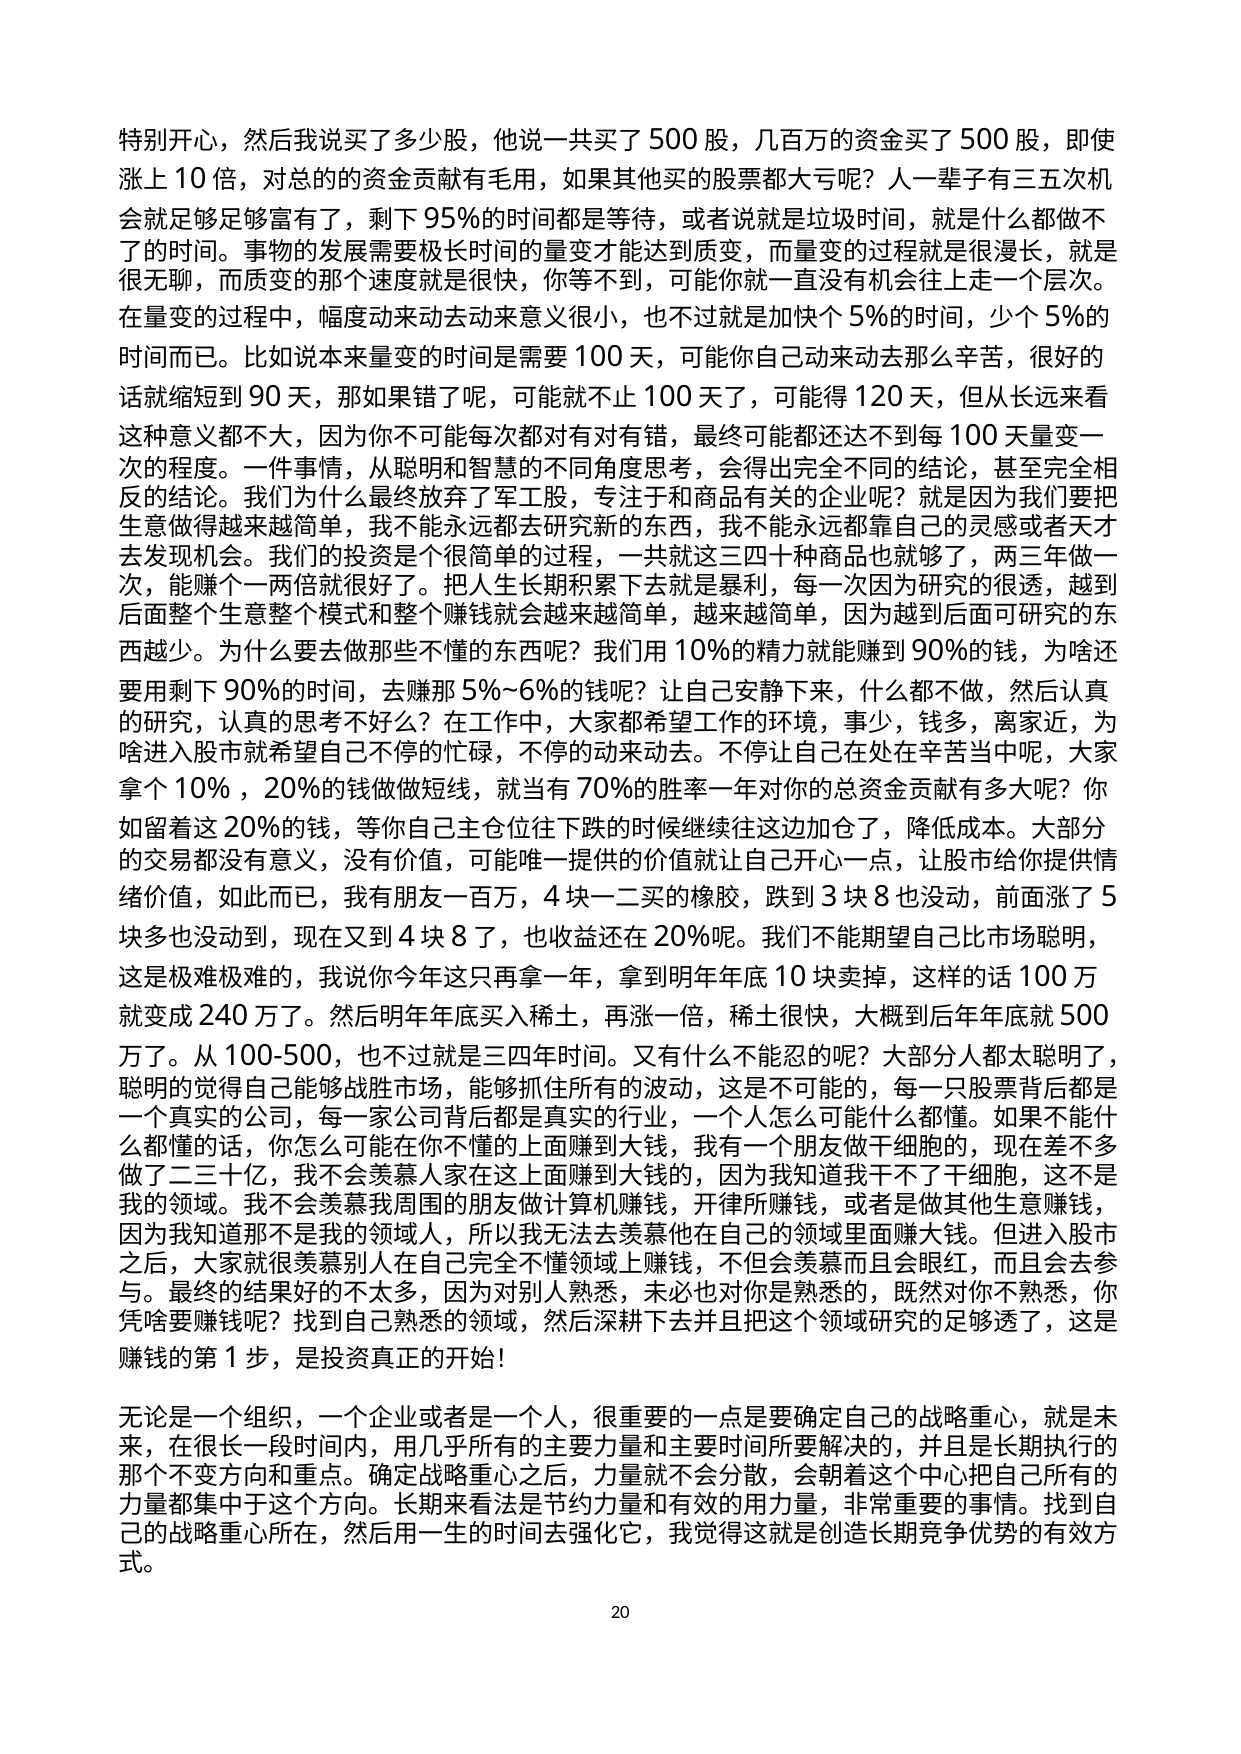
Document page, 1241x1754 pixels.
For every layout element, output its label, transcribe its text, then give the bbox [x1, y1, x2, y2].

text 如果一只股票你不敢满仓买的话，最好一股都不要买，没有意义。买个10%， 20%的仓位就是翻一倍，两倍对自己的资金有多大贡献呢？更何况大部分人可能买个10%的仓位，涨个20%，不就卖了吗？对整个资金的贡献率2%，意义何在？很多人一年买很多只股票，当时会感觉有股票涨跌比较开心，买的多当然会有很多股票涨停了。但回头看看，对自己的资金有什么帮助呢？我们来市场是赚钱的，不是为了证明自己比市场聪明，或者自己有多么正确的。去年我跟一个朋友聊天，他买了360，去年炒AI的时候涨了好几倍，然后他说他特别开心，然后我说买了多少股，他说一共买了500股，几百万的资金买了500股，即使涨上10倍，对总的的资金贡献有毛用，如果其他买的股票都大亏呢？人一辈子有三五次机会就足够足够富有了，剩下95%的时间都是等待，或者说就是垃圾时间，就是什么都做不了的时间。事物的发展需要极长时间的量变才能达到质变，而量变的过程就是很漫长，就是很无聊，而质变的那个速度就是很快，你等不到，可能你就一直没有机会往上走一个层次。在量变的过程中，幅度动来动去动来意义很小，也不过就是加快个5%的时间，少个5%的时间而已。比如说本来量变的时间是需要100天，可能你自己动来动去那么辛苦，很好的话就缩短到90天，那如果错了呢，可能就不止100天了，可能得120天，但从长远来看这种意义都不大，因为你不可能每次都对有对有错，最终可能都还达不到每100天量变一次的程度。一件事情，从聪明和智慧的不同角度思考，会得出完全不同的结论，甚至完全相反的结论。我们为什么最终放弃了军工股，专注于和商品有关的企业呢？就是因为我们要把生意做得越来越简单，我不能永远都去研究新的东西，我不能永远都靠自己的灵感或者天才去发现机会。我们的投资是个很简单的过程，一共就这三四十种商品也就够了，两三年做一次，能赚个一两倍就很好了。把人生长期积累下去就是暴利，每一次因为研究的很透，越到后面整个生意整个模式和整个赚钱就会越来越简单，越来越简单，因为越到后面可研究的东西越少。为什么要去做那些不懂的东西呢？我们用10%的精力就能赚到90%的钱，为啥还要用剩下90%的时间，去赚那5%~6%的钱呢？让自己安静下来，什么都不做，然后认真的研究，认真的思考不好么？在工作中，大家都希望工作的环境，事少，钱多，离家近，为啥进入股市就希望自己不停的忙碌，不停的动来动去。不停让自己在处在辛苦当中呢，大家拿个10% ，20%的钱做做短线，就当有70%的胜率一年对你的总资金贡献有多大呢？你如留着这20%的钱，等你自己主仓位往下跌的时候继续往这边加仓了，降低成本。大部分的交易都没有意义，没有价值，可能唯一提供的价值就让自己开心一点，让股市给你提供情绪价值，如此而已，我有朋友一百万，4块一二买的橡胶，跌到3块8也没动，前面涨了5块多也没动到，现在又到4块8了，也收益还在20%呢。我们不能期望自己比市场聪明，这是极难极难的，我说你今年这只再拿一年，拿到明年年底10块卖掉，这样的话100万就变成240万了。然后明年年底买入稀土，再涨一倍，稀土很快，大概到后年年底就500万了。从100-500，也不过就是三四年时间。又有什么不能忍的呢？大部分人都太聪明了，聪明的觉得自己能够战胜市场，能够抓住所有的波动，这是不可能的，每一只股票背后都是一个真实的公司，每一家公司背后都是真实的行业，一个人怎么可能什么都懂。如果不能什么都懂的话，你怎么可能在你不懂的上面赚到大钱，我有一个朋友做干细胞的，现在差不多做了二三十亿，我不会羡慕人家在这上面赚到大钱的，因为我知道我干不了干细胞，这不是我的领域。我不会羡慕我周围的朋友做计算机赚钱，开律所赚钱，或者是做其他生意赚钱，因为我知道那不是我的领域人，所以我无法去羡慕他在自己的领域里面赚大钱。但进入股市之后，大家就很羡慕别人在自己完全不懂领域上赚钱，不但会羡慕而且会眼红，而且会去参与。最终的结果好的不太多，因为对别人熟悉，未必也对你是熟悉的，既然对你不熟悉，你凭啥要赚钱呢？找到自己熟悉的领域，然后深耕下去并且把这个领域研究的足够透了，这是赚钱的第1步，是投资真正的开始！ [118, 118, 1122, 1376]
text 无论是一个组织，一个企业或者是一个人，很重要的一点是要确定自己的战略重心，就是未来，在很长一段时间内，用几乎所有的主要力量和主要时间所要解决的，并且是长期执行的那个不变方向和重点。确定战略重心之后，力量就不会分散，会朝着这个中心把自己所有的力量都集中于这个方向。长期来看法是节约力量和有效的用力量，非常重要的事情。找到自己的战略重心所在，然后用一生的时间去强化它，我觉得这就是创造长期竞争优势的有效方式。 [118, 1403, 1122, 1578]
